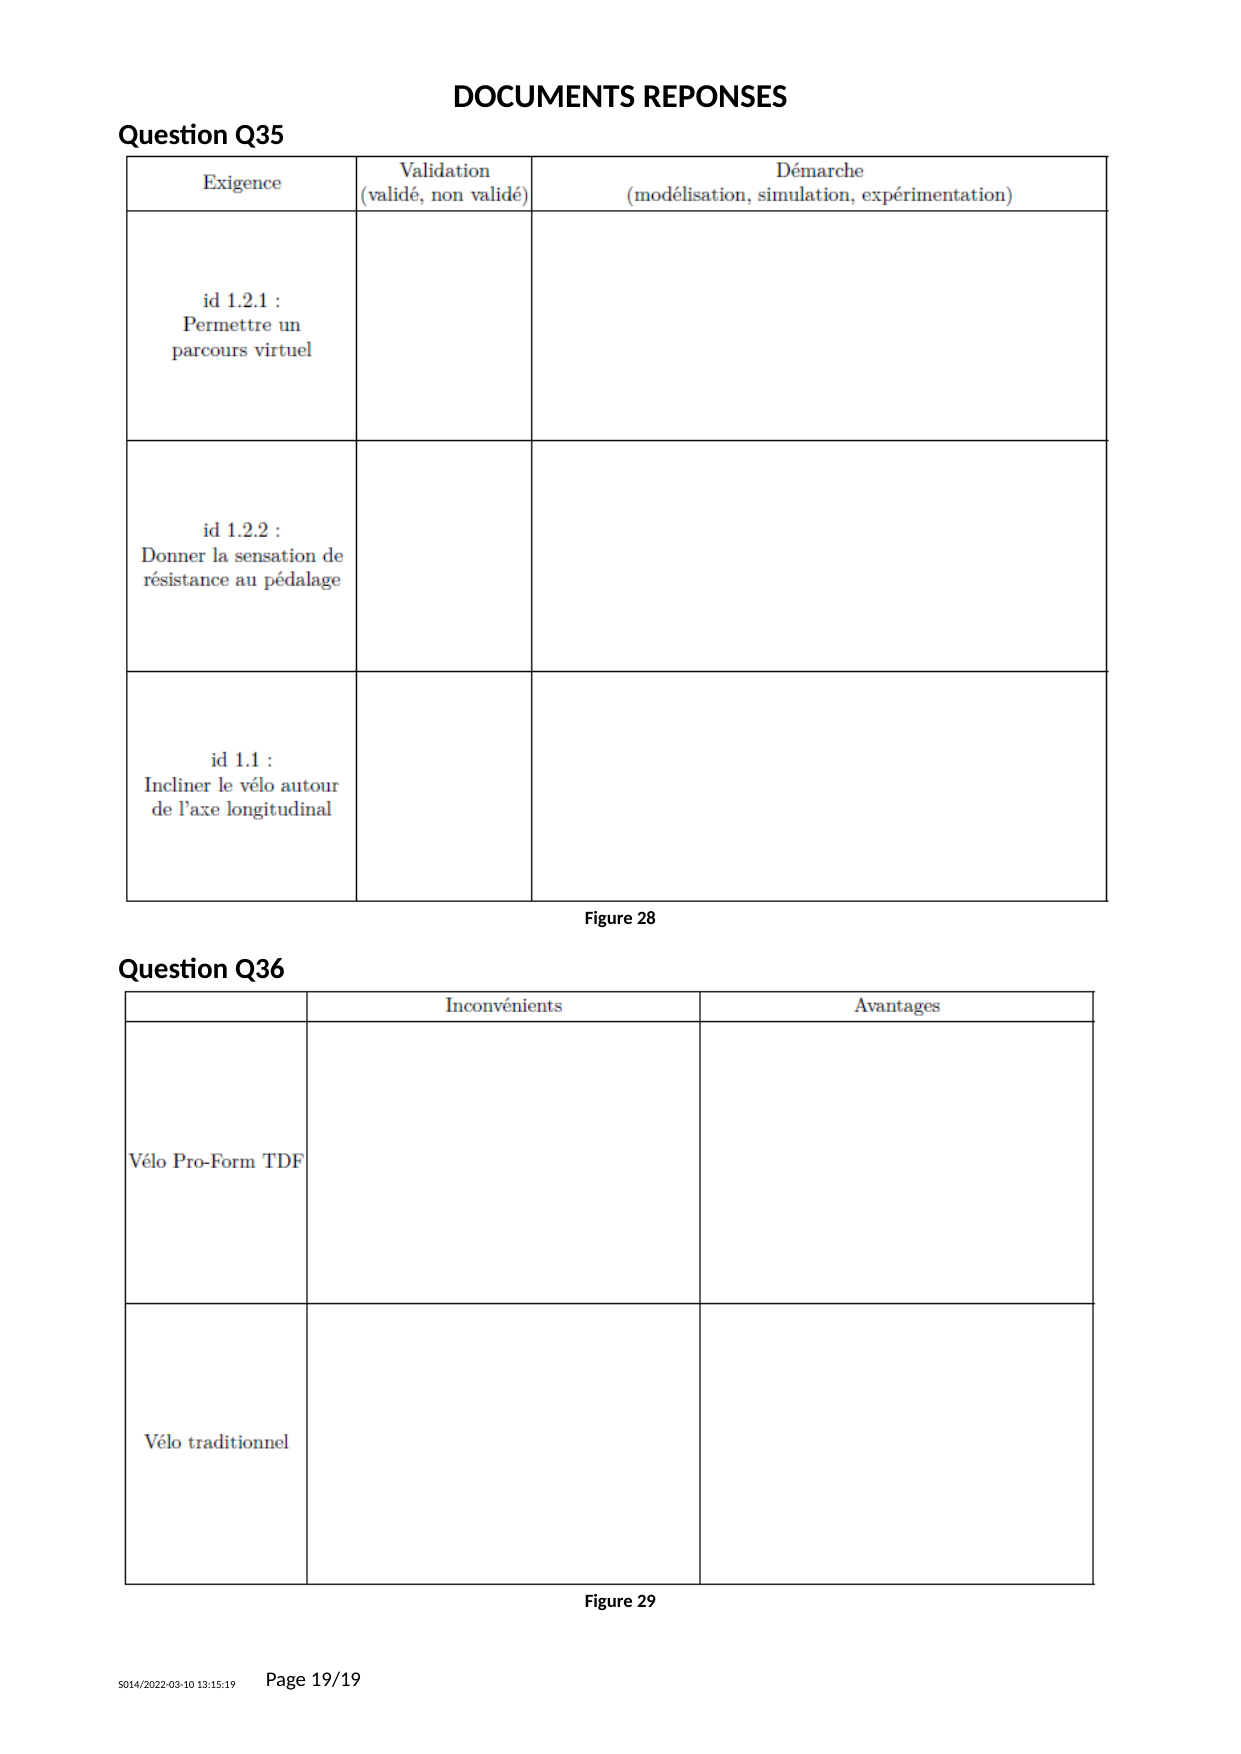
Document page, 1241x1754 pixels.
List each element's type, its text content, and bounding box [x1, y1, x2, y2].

picture [121, 152, 1113, 906]
picture [121, 986, 1099, 1589]
text Question Q36. [118, 950, 1122, 986]
text Figure 29 [118, 1589, 1122, 1612]
text Question Q35. [118, 116, 1122, 151]
text Figure 28 [118, 906, 1122, 929]
